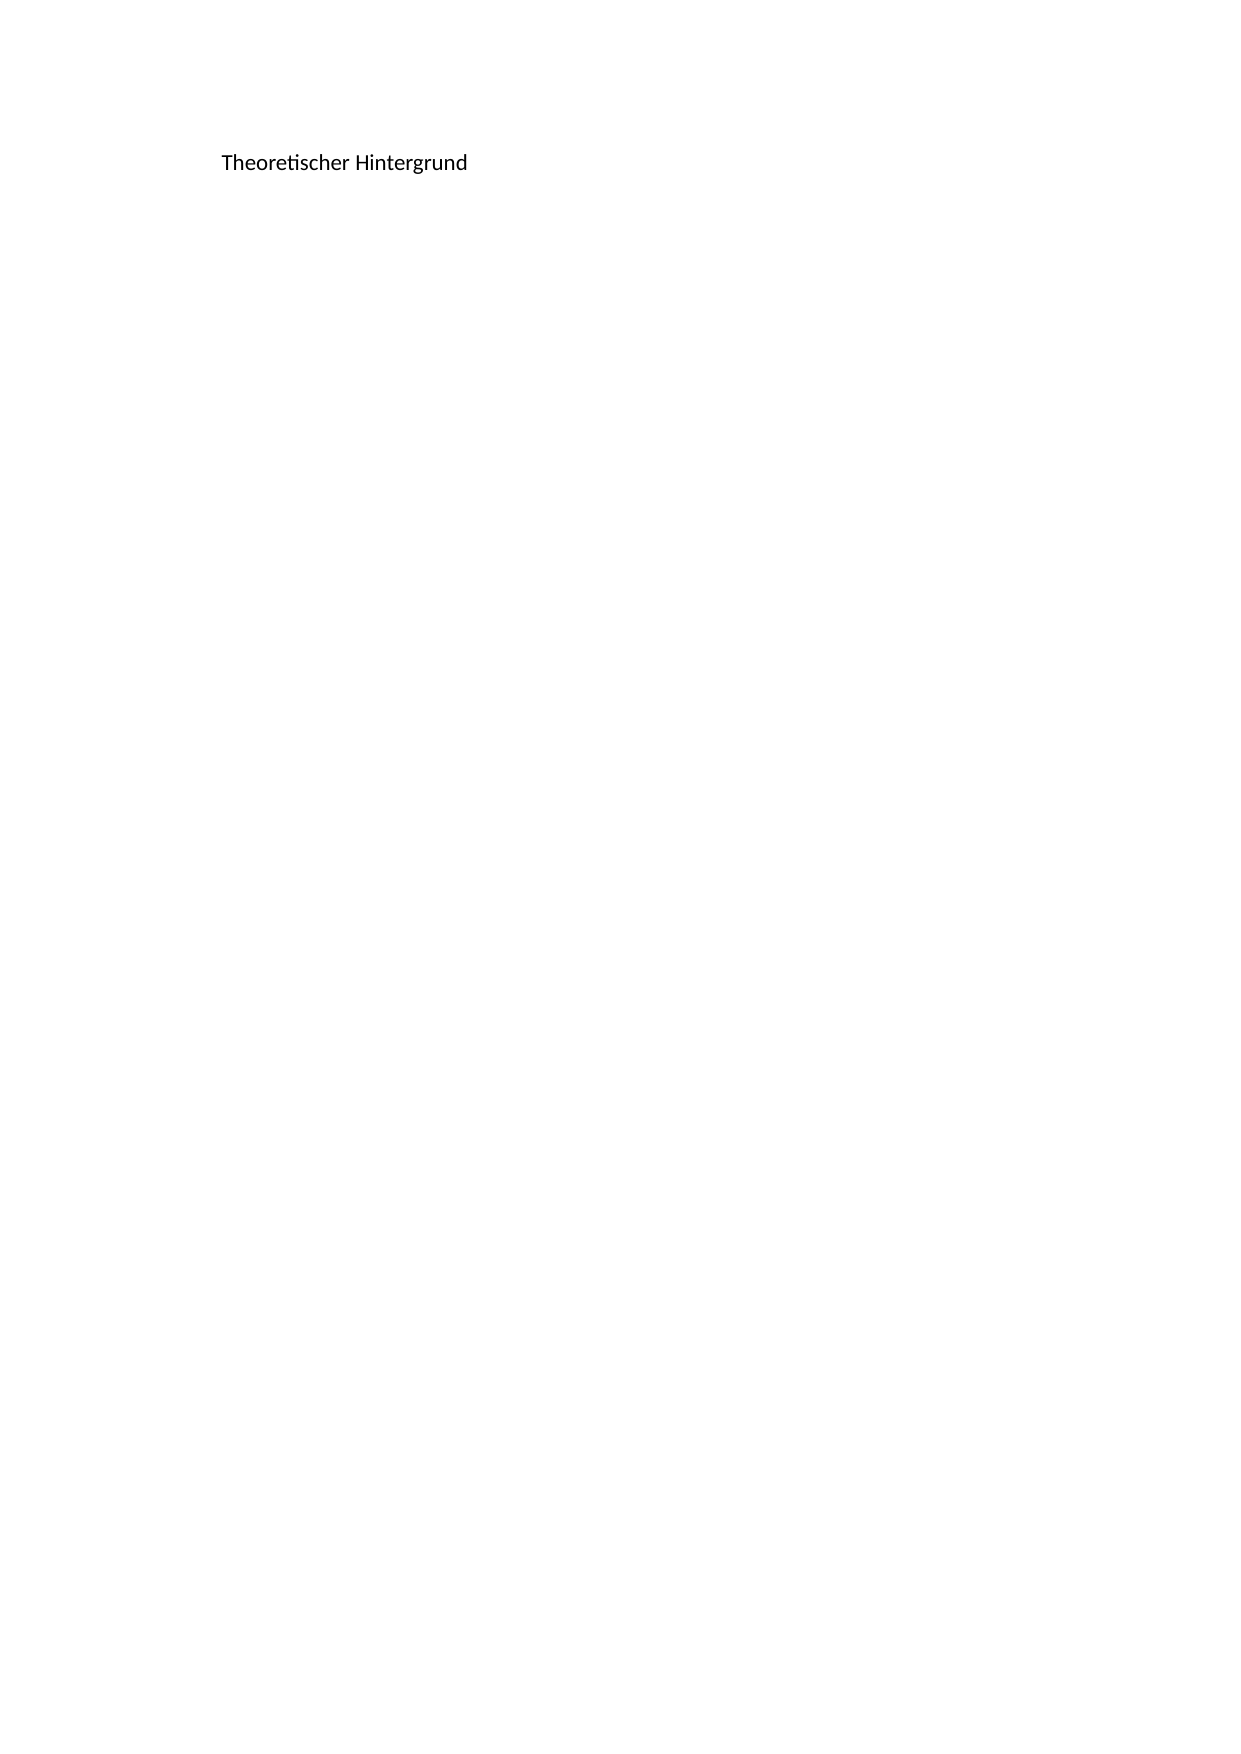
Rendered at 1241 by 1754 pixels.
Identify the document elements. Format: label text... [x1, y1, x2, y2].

text Theoretischer Hintergrund [148, 148, 1093, 176]
